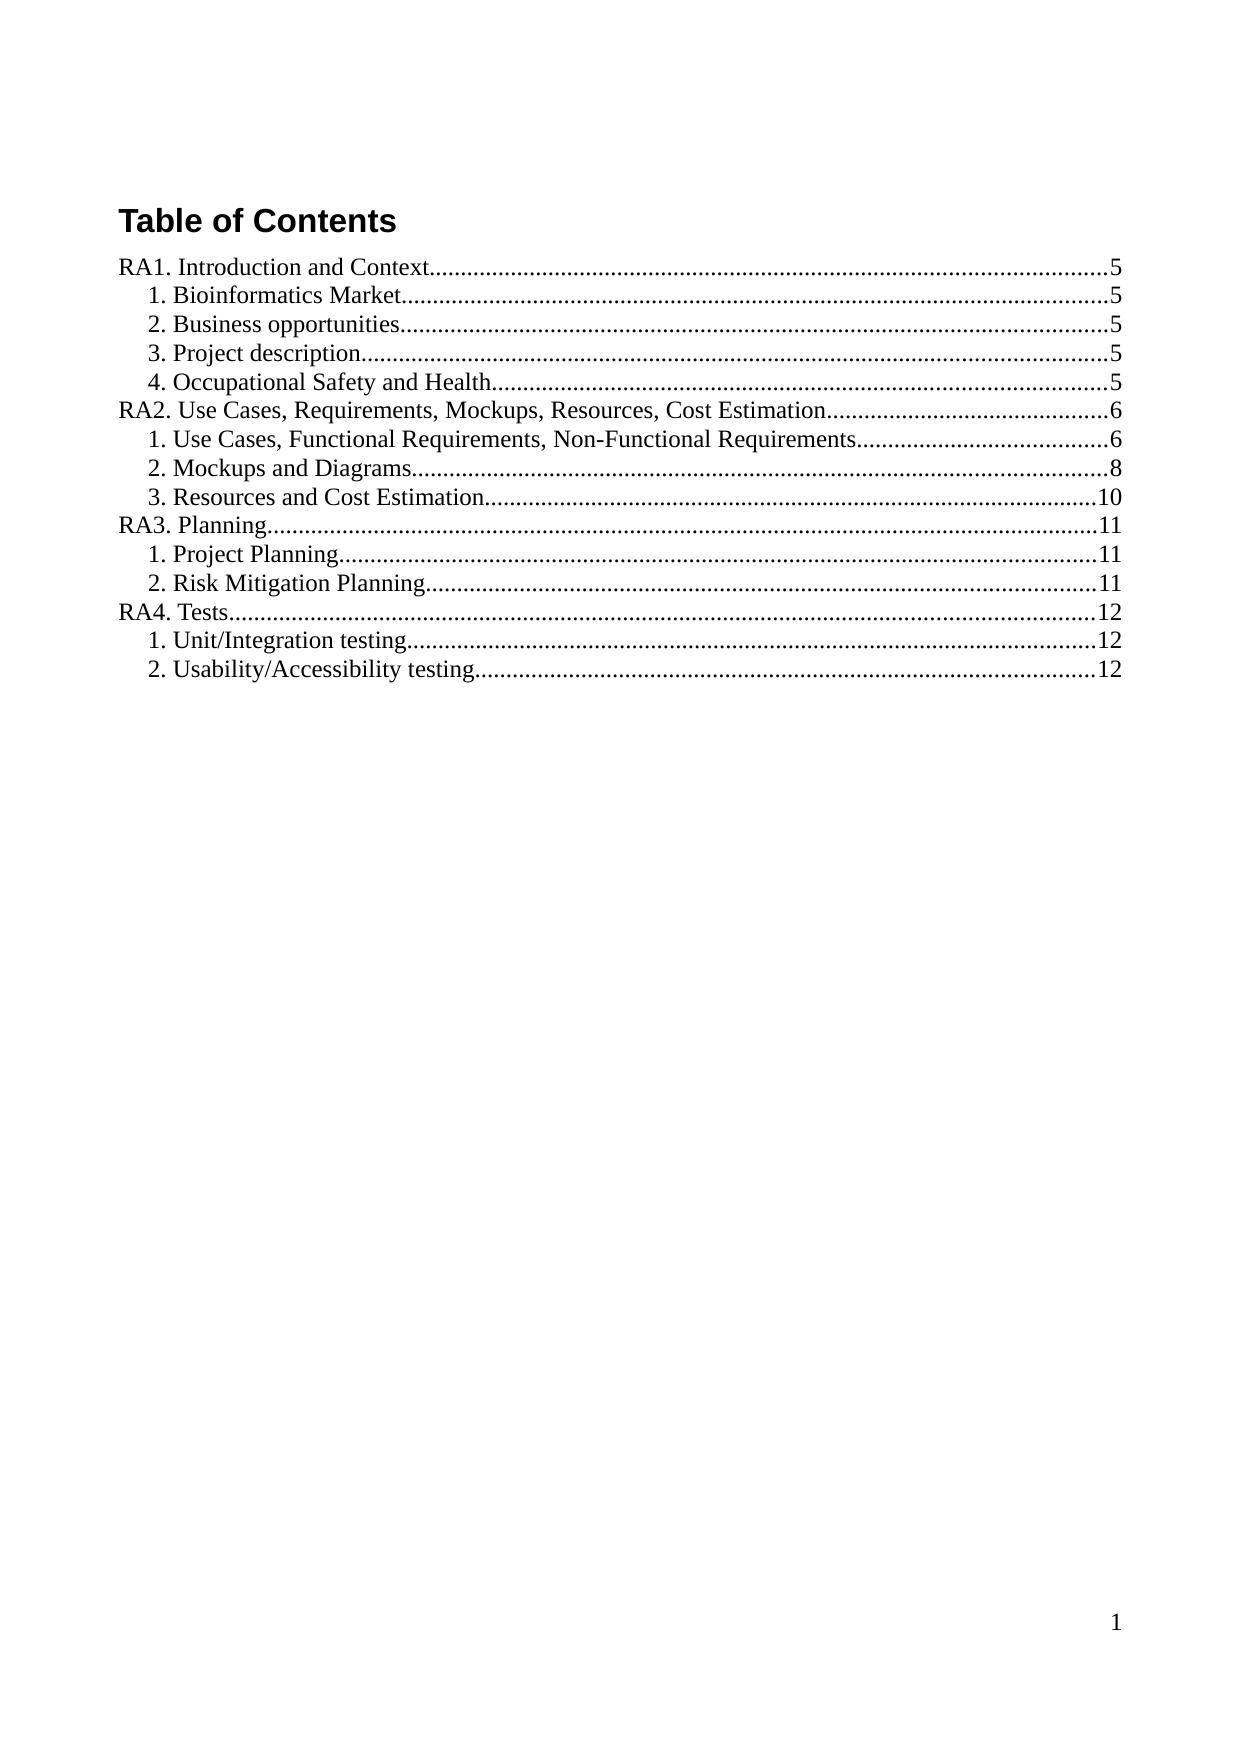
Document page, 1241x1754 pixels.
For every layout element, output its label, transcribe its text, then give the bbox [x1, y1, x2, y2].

text 4. Occupational Safety and Health 5 [148, 367, 1122, 395]
text 1. Bioinformatics Market 5 [148, 280, 1122, 309]
text 2. Business opportunities 5 [148, 309, 1122, 338]
text 2. Usability/Accessibility testing 12 [148, 654, 1122, 683]
text RA2. Use Cases, Requirements, Mockups, Resources, Cost Estimation 6 [118, 395, 1122, 424]
text RA1. Introduction and Context 5 [118, 252, 1122, 280]
text 3. Project description 5 [148, 338, 1122, 367]
text RA3. Planning 11 [118, 510, 1122, 539]
subtitle Table of Contents [118, 201, 1122, 239]
text 1. Use Cases, Functional Requirements, Non-Functional Requirements 6 [148, 424, 1122, 453]
text 3. Resources and Cost Estimation 10 [148, 482, 1122, 510]
text 2. Risk Mitigation Planning 11 [148, 568, 1122, 597]
text 1. Unit/Integration testing 12 [148, 625, 1122, 654]
text 2. Mockups and Diagrams 8 [148, 453, 1122, 482]
text 1. Project Planning 11 [148, 539, 1122, 568]
text RA4. Tests 12 [118, 597, 1122, 625]
